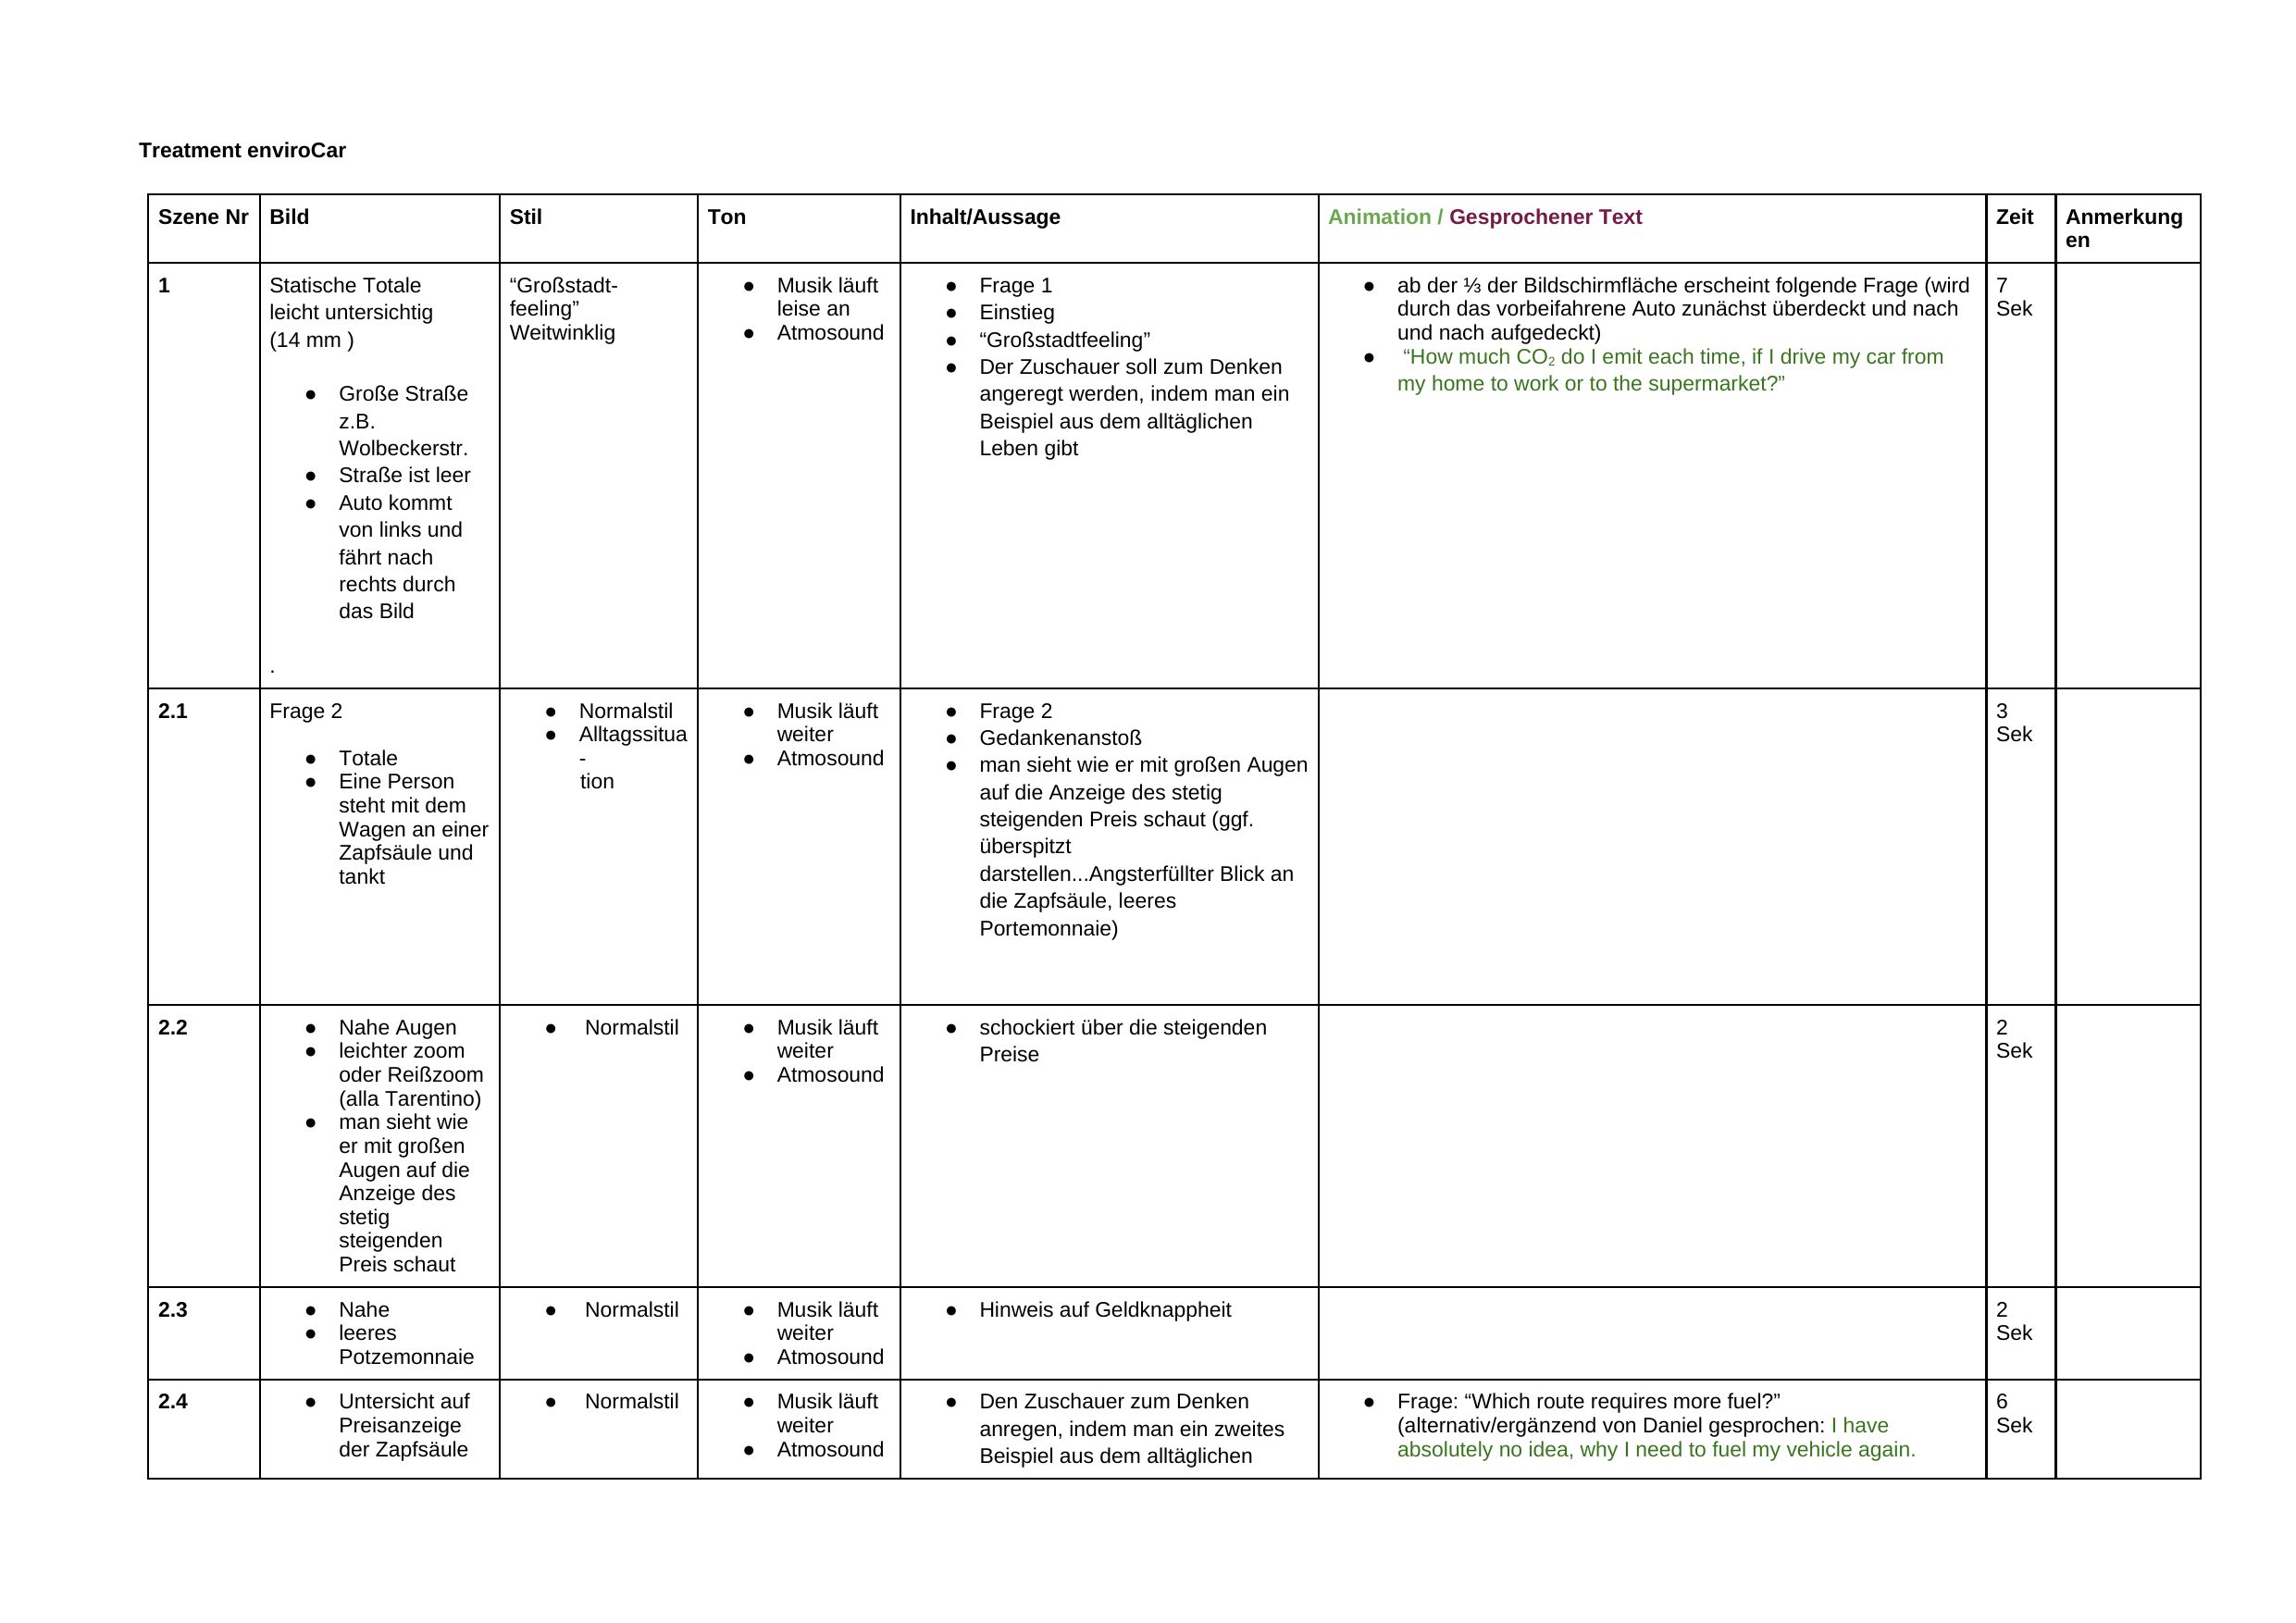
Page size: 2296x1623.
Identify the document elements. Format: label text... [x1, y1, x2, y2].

table_cell Hinweis auf Geldknappheit [901, 1288, 1318, 1378]
table_cell 2 Sek [1988, 1288, 2054, 1378]
table_cell [2057, 1381, 2200, 1478]
table_cell Normalstil [501, 1381, 697, 1478]
table_cell 2.4 [149, 1381, 259, 1478]
table_header Ton [699, 195, 900, 262]
table_cell Frage: “Which route requires more fuel?” (alternativ/ergänzend von Daniel gesprochen: I have absolutely no idea, why I need to fuel my vehicle again. [1320, 1381, 1985, 1478]
table_cell 2.2 [149, 1006, 259, 1286]
table_cell [1320, 1006, 1985, 1286]
table_cell [2057, 689, 2200, 1004]
table_cell 7 Sek [1988, 264, 2054, 688]
table_header Bild [261, 195, 499, 262]
table_cell Nahe leeres Potzemonnaie [261, 1288, 499, 1378]
table_cell 6 Sek [1988, 1381, 2054, 1478]
table_cell 1 [149, 264, 259, 688]
table_cell Frage 2 Gedankenanstoß man sieht wie er mit großen Augen auf die Anzeige des stetig steigenden Preis schaut (ggf. überspitzt darstellen...Angsterfüllter Blick an die Zapfsäule, leeres Portemonnaie) [901, 689, 1318, 1004]
table_cell [2057, 1288, 2200, 1378]
table_cell Musik läuft weiter Atmosound evtl. Daniels Stimme [699, 1381, 900, 1478]
table_cell Frage 2 Totale Eine Person steht mit dem Wagen an einer Zapfsäule und tankt [261, 689, 499, 1004]
table_header Zeit [1988, 195, 2054, 262]
table_header Stil [501, 195, 697, 262]
table_cell 2.3 [149, 1288, 259, 1378]
table_cell Nahe Augen leichter zoom oder Reißzoom (alla Tarentino) man sieht wie er mit großen Augen auf die Anzeige des stetig steigenden Preis schaut [261, 1006, 499, 1286]
table_cell “Großstadt- feeling” Weitwinklig [501, 264, 697, 688]
table_cell schockiert über die steigenden Preise [901, 1006, 1318, 1286]
table_cell Musik läuft leise an Atmosound [699, 264, 900, 688]
table_cell ab der ⅓ der Bildschirmfläche erscheint folgende Frage (wird durch das vorbeifahrene Auto zunächst überdeckt und nach und nach aufgedeckt) “How much CO2 do I emit each time, if I drive my car from my home to work or to the supermarket?” [1320, 264, 1985, 688]
table_cell 2.1 [149, 689, 259, 1004]
table_cell 3 Sek [1988, 689, 2054, 1004]
table_cell [1320, 689, 1985, 1004]
table_header Szene Nr [149, 195, 259, 262]
table_cell Frage 1 Einstieg “Großstadtfeeling” Der Zuschauer soll zum Denken angeregt werden, indem man ein Beispiel aus dem alltäglichen Leben gibt [901, 264, 1318, 688]
table_cell Normalstil [501, 1006, 697, 1286]
table_cell Musik läuft weiter Atmosound [699, 1288, 900, 1378]
text Treatment enviroCar [139, 139, 2156, 163]
table_header Animation / Gesprochener Text [1320, 195, 1985, 262]
table_cell Den Zuschauer zum Denken anregen, indem man ein zweites Beispiel aus dem alltäglichen [901, 1381, 1318, 1478]
table_cell Musik läuft weiter Atmosound [699, 689, 900, 1004]
table_cell 2 Sek [1988, 1006, 2054, 1286]
table_cell [2057, 264, 2200, 688]
table_header Inhalt/Aussage [901, 195, 1318, 262]
table_cell Normalstil [501, 1288, 697, 1378]
table_cell Normalstil Alltagssitua- tion [501, 689, 697, 1004]
table_cell Untersicht auf Preisanzeige der Zapfsäule Halbnahe Reißzoom Ende Standbild [261, 1381, 499, 1478]
table_cell [1320, 1288, 1985, 1378]
table_cell Statische Totale leicht untersichtig (14 mm ) Große Straße z.B. Wolbeckerstr. Straße ist leer Auto kommt von links und fährt nach rechts durch das Bild . [261, 264, 499, 688]
table_cell Musik läuft weiter Atmosound [699, 1006, 900, 1286]
table_cell [2057, 1006, 2200, 1286]
table_header Anmerkungen [2057, 195, 2200, 262]
